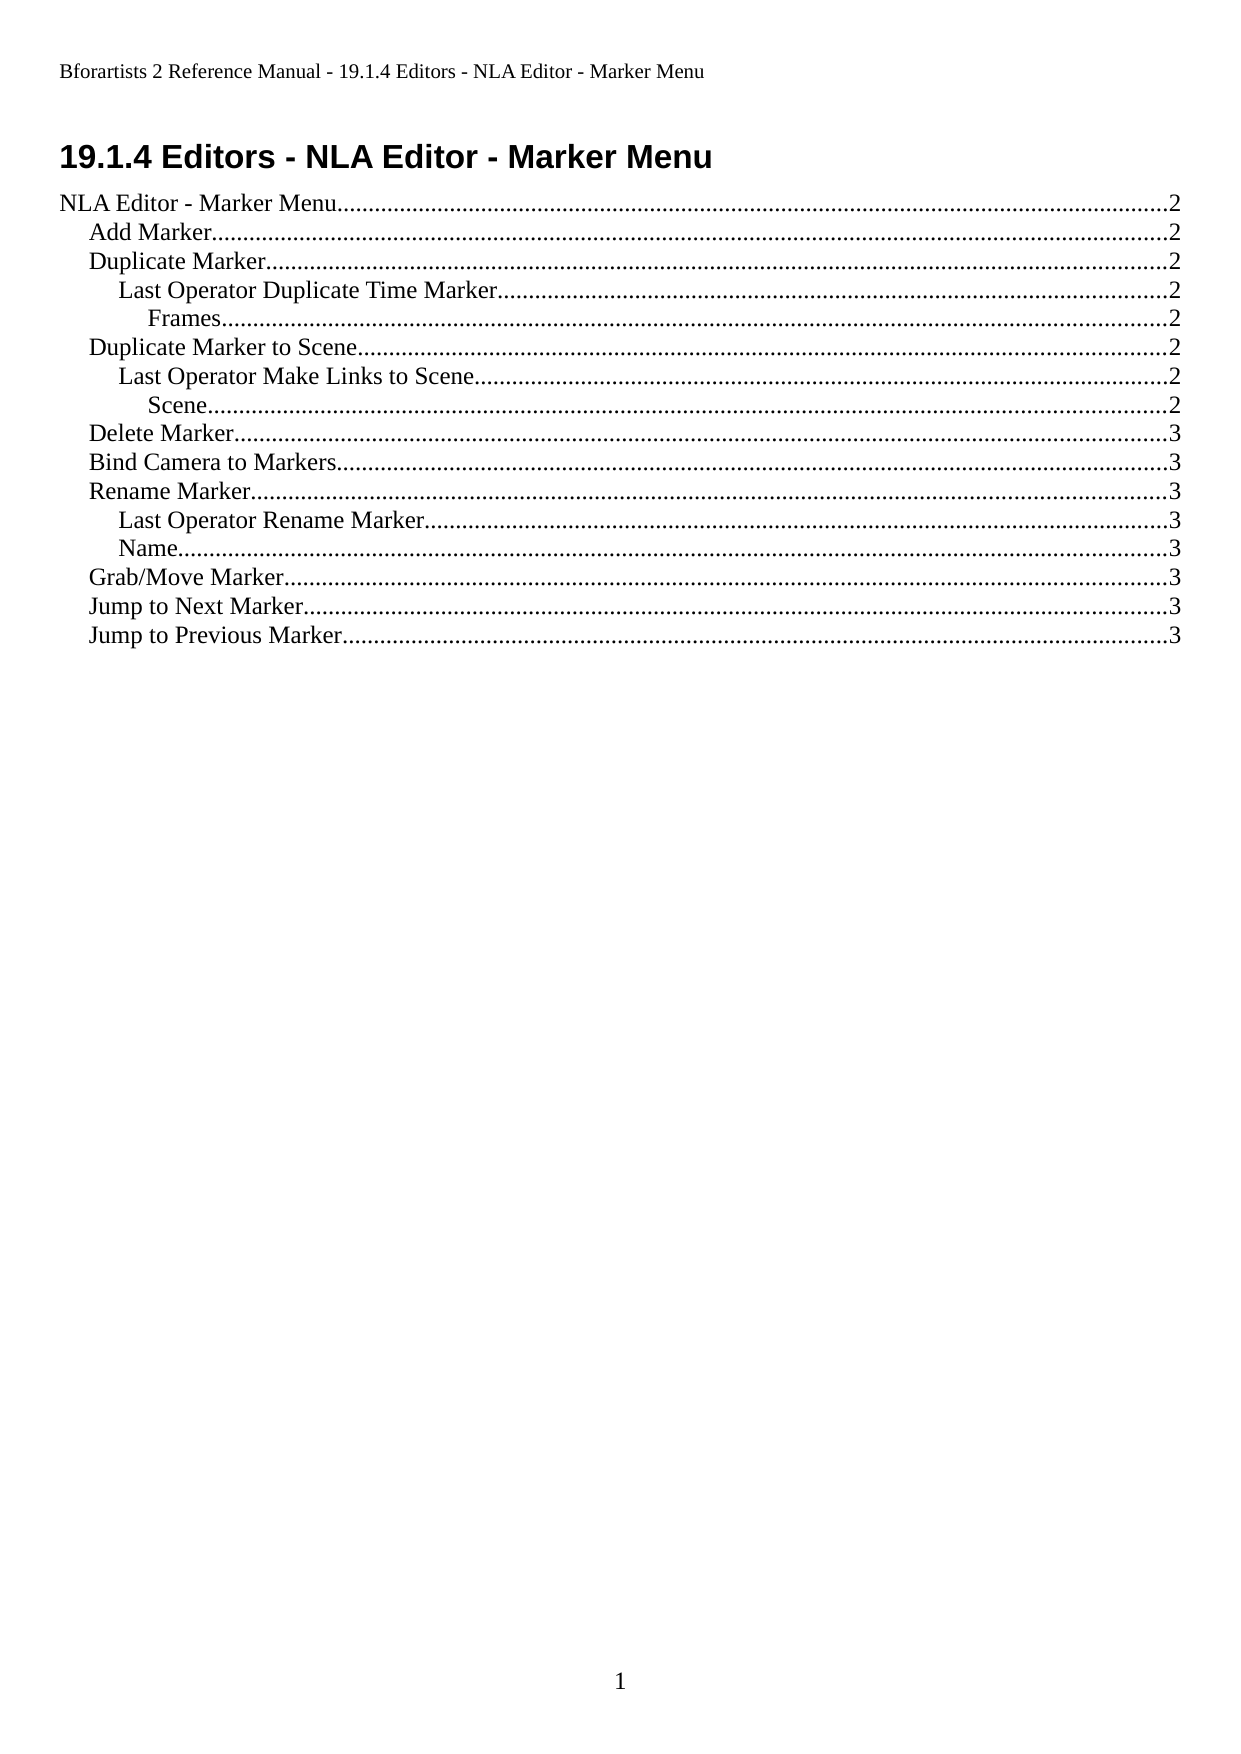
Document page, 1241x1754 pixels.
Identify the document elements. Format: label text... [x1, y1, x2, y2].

text Rename Marker 3 [88, 476, 1181, 505]
text Duplicate Marker to Scene 2 [88, 332, 1181, 361]
text Duplicate Marker 2 [88, 246, 1181, 275]
text Grab/Move Marker 3 [88, 562, 1181, 591]
text Bind Camera to Markers 3 [88, 447, 1181, 476]
text Last Operator Duplicate Time Marker 2 [118, 275, 1181, 303]
text Add Marker 2 [88, 217, 1181, 246]
subtitle 19.1.4 Editors - NLA Editor - Marker Menu [59, 138, 1181, 176]
text Frames 2 [147, 303, 1181, 332]
text Last Operator Rename Marker 3 [118, 505, 1181, 533]
text Jump to Previous Marker 3 [88, 620, 1181, 648]
text NLA Editor - Marker Menu 2 [59, 188, 1181, 217]
text Delete Marker 3 [88, 418, 1181, 447]
text Last Operator Make Links to Scene 2 [118, 361, 1181, 390]
text Jump to Next Marker 3 [88, 591, 1181, 620]
text Scene 2 [147, 390, 1181, 418]
text Name 3 [118, 533, 1181, 562]
